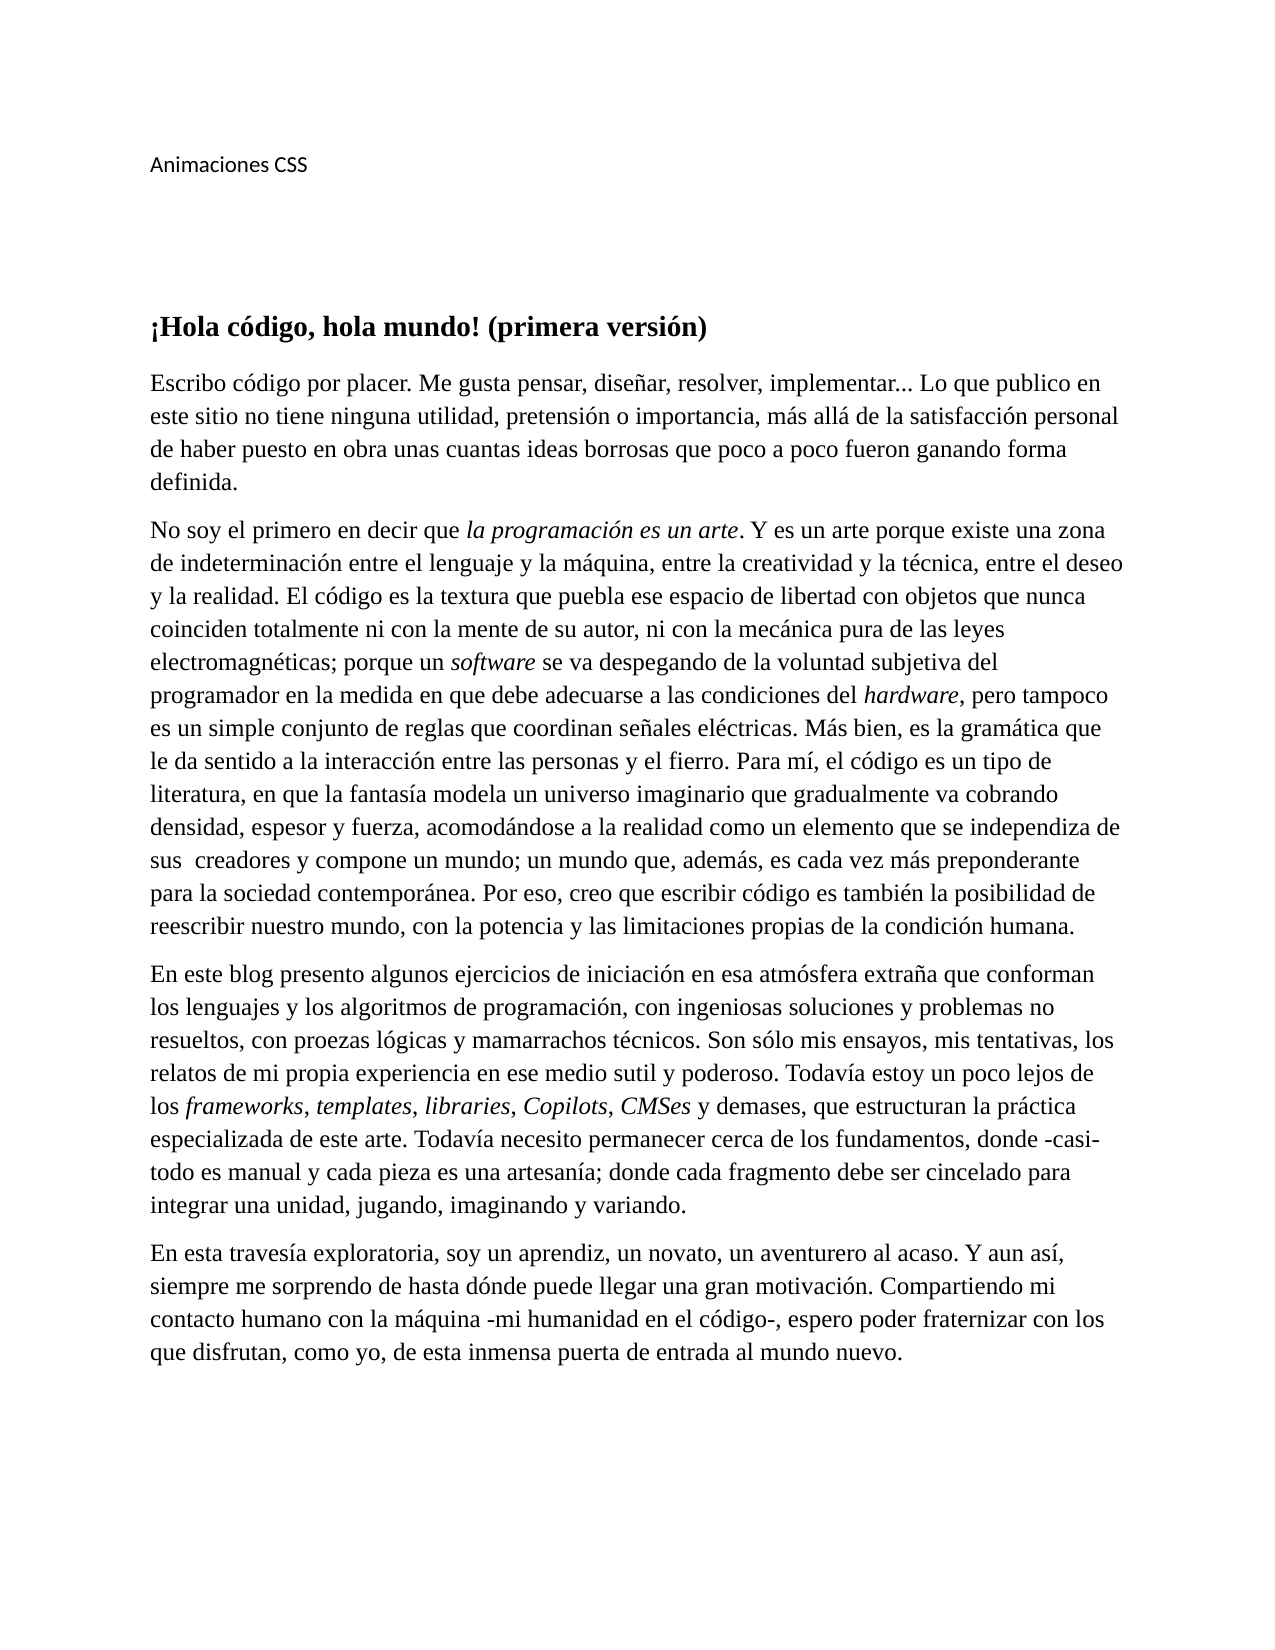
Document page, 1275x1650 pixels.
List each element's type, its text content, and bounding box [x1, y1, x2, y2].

text No soy el primero en decir que la programación es un arte. Y es un arte porque existe una zona de indeterminación entre el lenguaje y la máquina, entre la creatividad y la técnica, entre el deseo y la realidad. El código es la textura que puebla ese espacio de libertad con objetos que nunca coinciden totalmente ni con la mente de su autor, ni con la mecánica pura de las leyes electromagnéticas; porque un software se va despegando de la voluntad subjetiva del programador en la medida en que debe adecuarse a las condiciones del hardware, pero tampoco es un simple conjunto de reglas que coordinan señales eléctricas. Más bien, es la gramática que le da sentido a la interacción entre las personas y el fierro. Para mí, el código es un tipo de literatura, en que la fantasía modela un universo imaginario que gradualmente va cobrando densidad, espesor y fuerza, acomodándose a la realidad como un elemento que se independiza de sus creadores y compone un mundo; un mundo que, además, es cada vez más preponderante para la sociedad contemporánea. Por eso, creo que escribir código es también la posibilidad de reescribir nuestro mundo, con la potencia y las limitaciones propias de la condición humana. [150, 515, 1125, 940]
subtitle ¡Hola código, hola mundo! (primera versión) [150, 309, 1125, 343]
text En esta travesía exploratoria, soy un aprendiz, un novato, un aventurero al acaso. Y aun así, siempre me sorprendo de hasta dónde puede llegar una gran motivación. Compartiendo mi contacto humano con la máquina -mi humanidad en el código-, espero poder fraternizar con los que disfrutan, como yo, de esta inmensa puerta de entrada al mundo nuevo. [150, 1238, 1125, 1366]
text Escribo código por placer. Me gusta pensar, diseñar, resolver, implementar... Lo que publico en este sitio no tiene ninguna utilidad, pretensión o importancia, más allá de la satisfacción personal de haber puesto en obra unas cuantas ideas borrosas que poco a poco fueron ganando forma definida. [150, 368, 1125, 496]
text En este blog presento algunos ejercicios de iniciación en esa atmósfera extraña que conforman los lenguajes y los algoritmos de programación, con ingeniosas soluciones y problemas no resueltos, con proezas lógicas y mamarrachos técnicos. Son sólo mis ensayos, mis tentativas, los relatos de mi propia experiencia en ese medio sutil y poderoso. Todavía estoy un poco lejos de los frameworks, templates, libraries, Copilots, CMSes y demases, que estructuran la práctica especializada de este arte. Todavía necesito permanecer cerca de los fundamentos, donde -casi- todo es manual y cada pieza es una artesanía; donde cada fragmento debe ser cincelado para integrar una unidad, jugando, imaginando y variando. [150, 959, 1125, 1219]
text Animaciones CSS [150, 150, 1125, 178]
